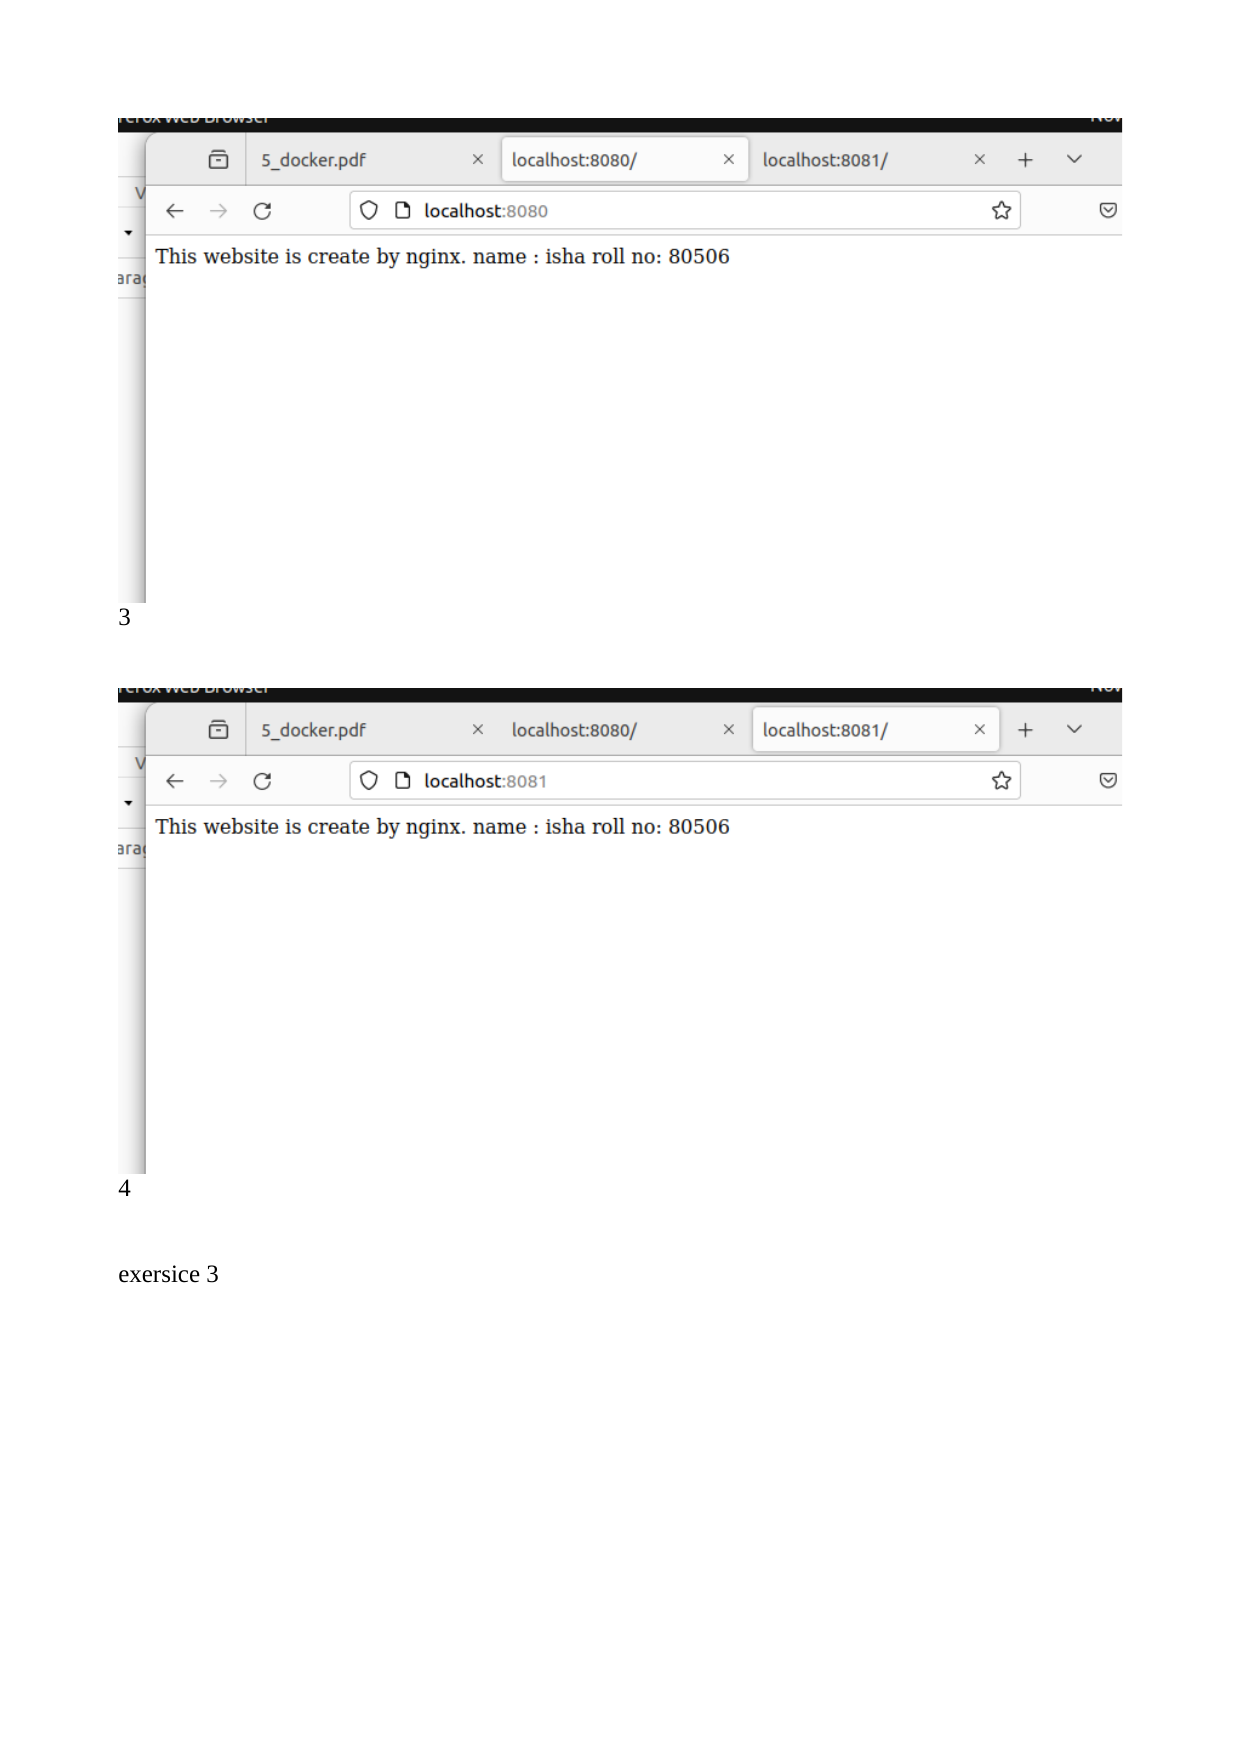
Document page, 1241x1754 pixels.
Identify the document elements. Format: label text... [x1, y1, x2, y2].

picture [118, 118, 1123, 603]
text exersice 3 [118, 1259, 1122, 1288]
picture [118, 688, 1123, 1174]
text 3 [118, 603, 1122, 631]
text 4 [118, 1174, 1122, 1202]
